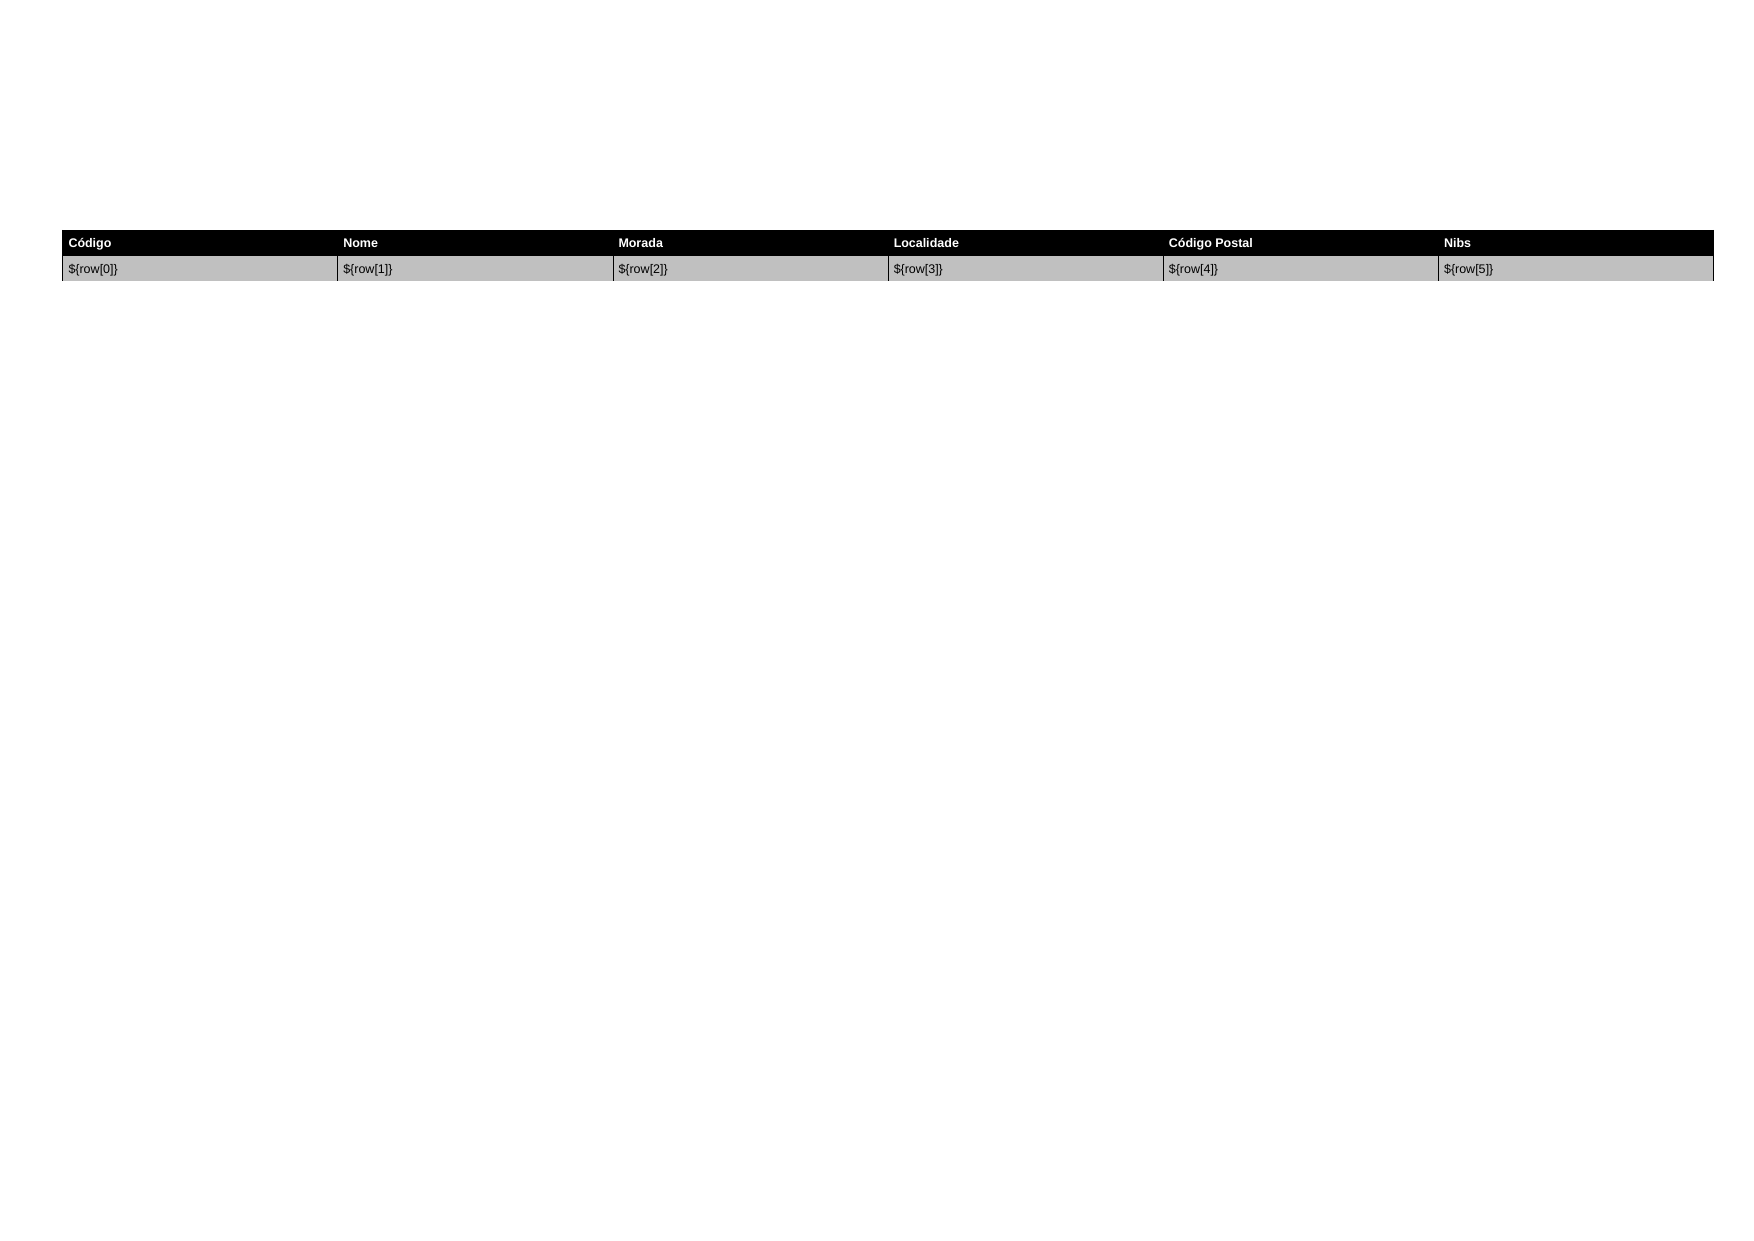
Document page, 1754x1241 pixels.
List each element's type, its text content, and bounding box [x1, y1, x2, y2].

table_cell ${row[1]} [338, 256, 613, 281]
table_cell ${row[0]}@table:table-row [#list rows as row] [#assign rowcount=rowcount+1 tabstyle='BWTable.'+(2+(rowcount%2))] @/table:table-row [/#list] @#table:table-row table:style-name=${tabstyle} [63, 256, 337, 281]
table_cell ${row[5]} [1439, 256, 1713, 281]
table_header Localidade [888, 230, 1163, 256]
table_header Morada [613, 230, 888, 256]
table_cell ${row[3]} [889, 256, 1163, 281]
table_cell ${row[2]} [614, 256, 888, 281]
table_header Código[#assign rowcount=1 tabstyle='BWTable.'+(2+(rowcount%2))] [63, 230, 337, 256]
table_header Código Postal [1163, 230, 1438, 256]
table_cell ${row[4]} [1164, 256, 1438, 281]
table_header Nibs [1438, 230, 1713, 256]
table_header Nome [338, 230, 613, 256]
